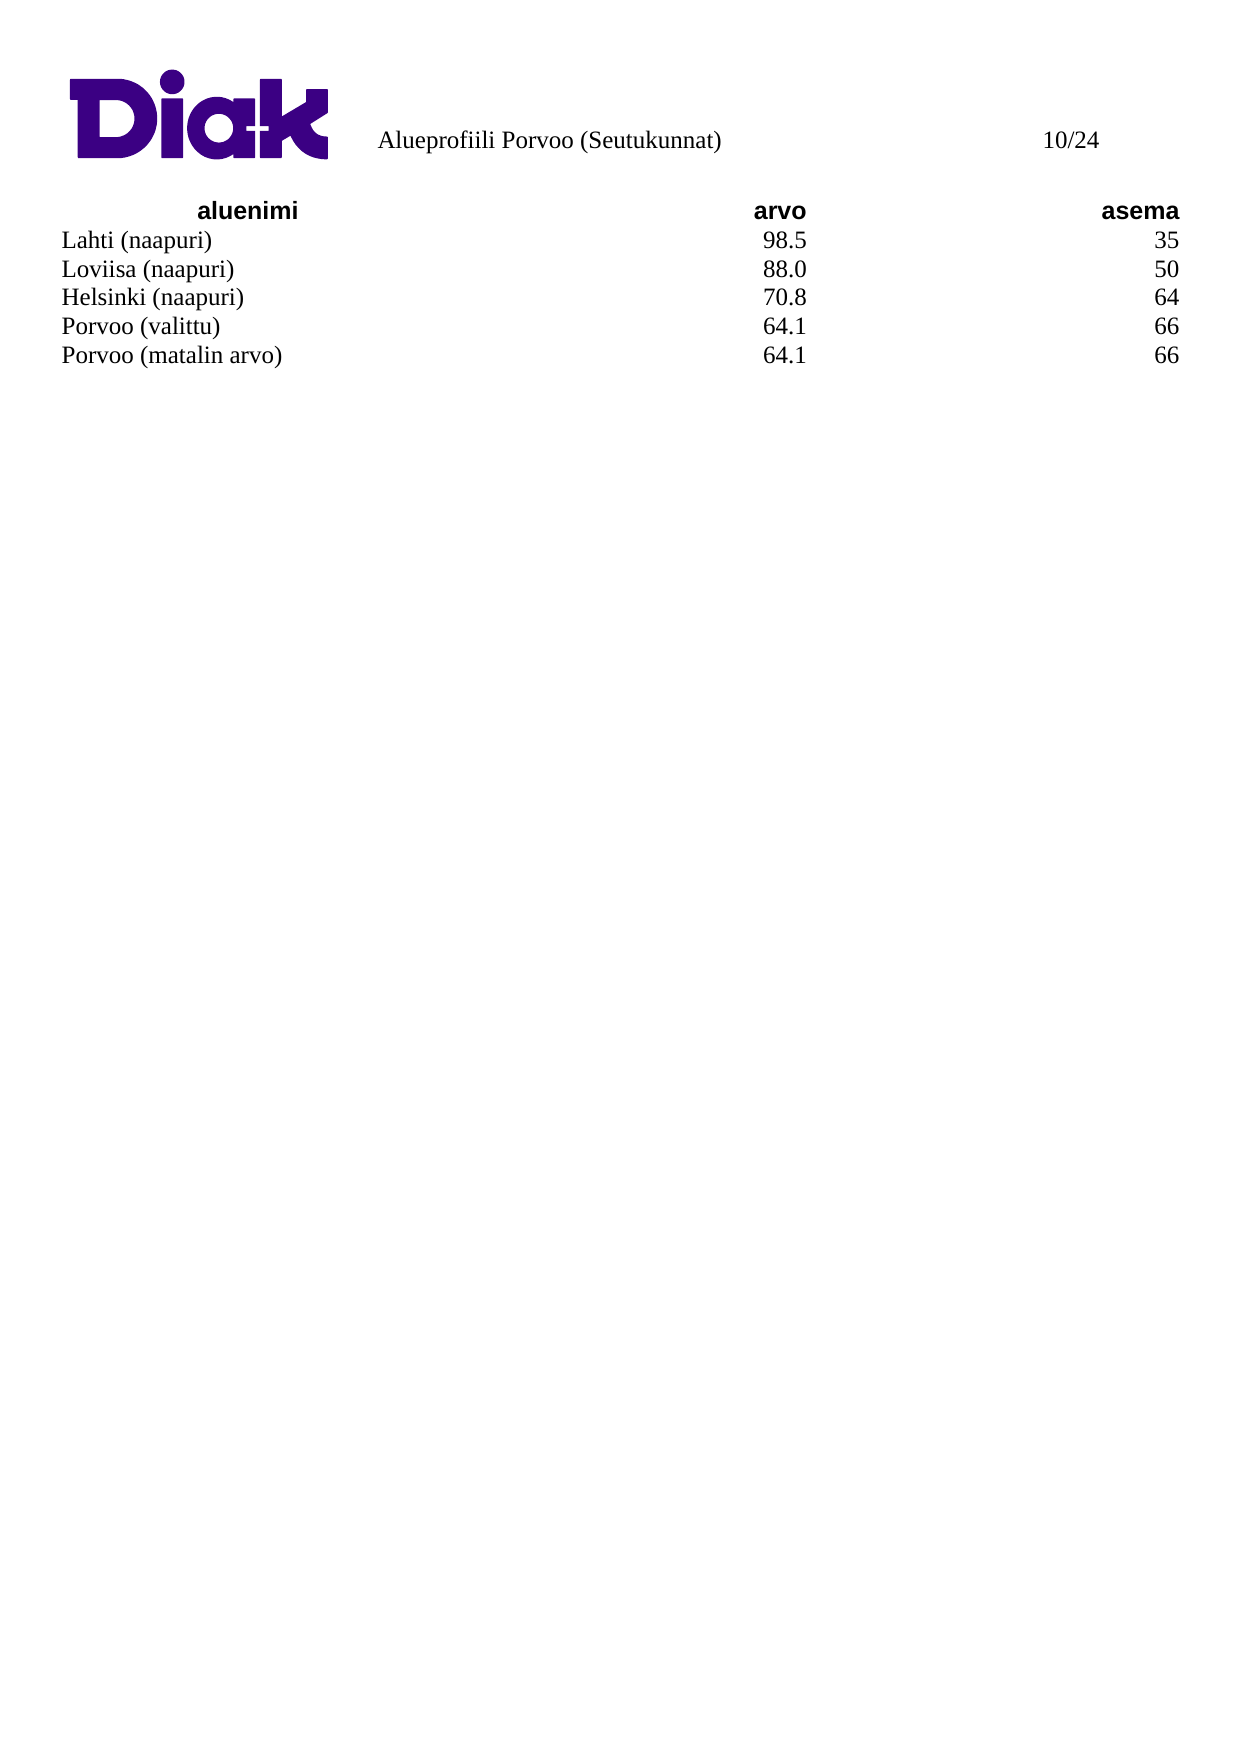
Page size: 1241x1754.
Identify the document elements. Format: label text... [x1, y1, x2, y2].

table_cell Lahti (naapuri) [61, 225, 434, 254]
table_cell 70.8 [434, 283, 806, 311]
table_cell 66 [806, 340, 1179, 369]
table_cell 88.0 [434, 254, 806, 282]
table_cell Porvoo (matalin arvo) [61, 340, 434, 369]
table_cell 64.1 [434, 340, 806, 369]
table_cell 35 [806, 225, 1179, 254]
table_cell 50 [806, 254, 1179, 282]
table_cell 64 [806, 283, 1179, 311]
table_cell Porvoo (valittu) [61, 311, 434, 340]
table_cell Loviisa (naapuri) [61, 254, 434, 282]
table_header asema [806, 196, 1179, 225]
table_header aluenimi [61, 196, 434, 225]
table_cell 64.1 [434, 311, 806, 340]
table_cell Helsinki (naapuri) [61, 283, 434, 311]
table_cell 98.5 [434, 225, 806, 254]
table_cell 66 [806, 311, 1179, 340]
table_header arvo [434, 196, 806, 225]
